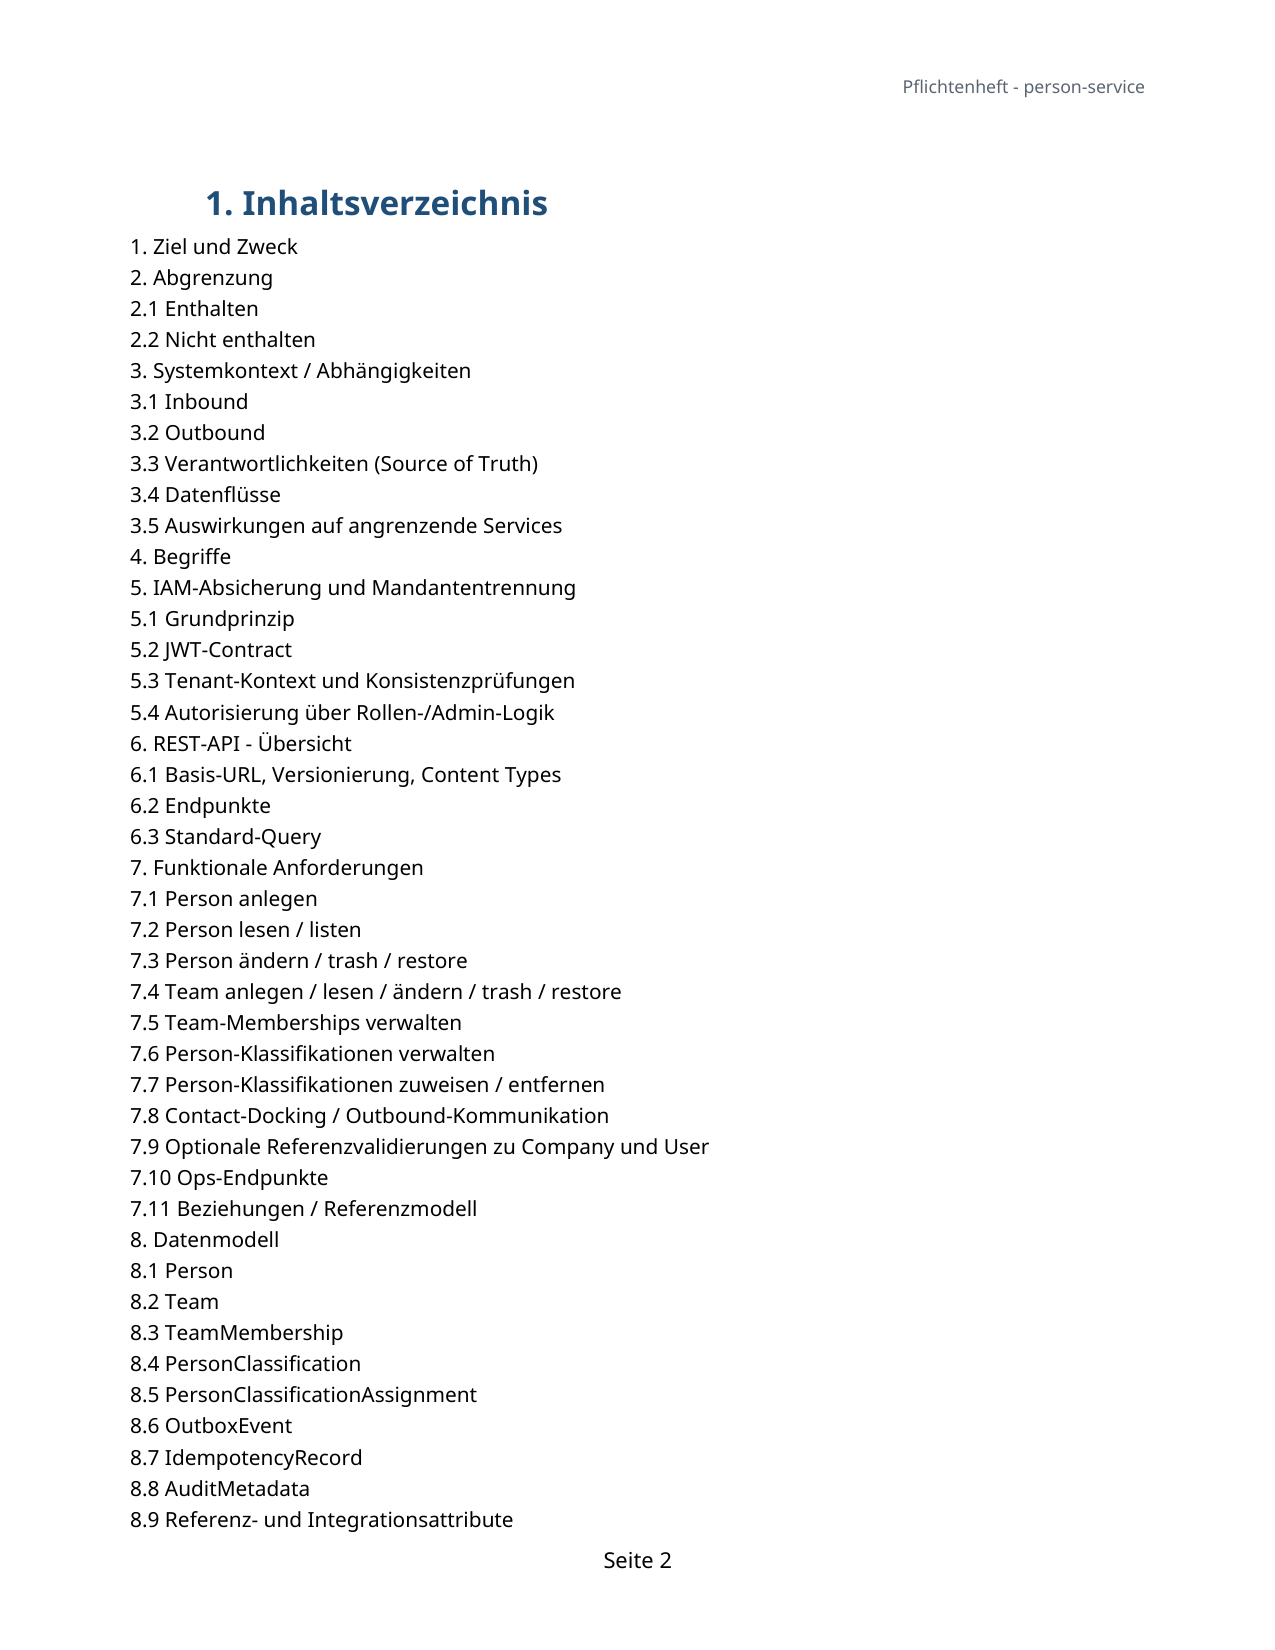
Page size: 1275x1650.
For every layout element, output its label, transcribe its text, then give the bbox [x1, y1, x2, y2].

text 5.2 JWT-Contract [130, 636, 1145, 664]
text 2.2 Nicht enthalten [130, 325, 1145, 354]
text 7.10 Ops-Endpunkte [130, 1163, 1145, 1192]
text 3.1 Inbound [130, 387, 1145, 416]
text 7.5 Team-Memberships verwalten [130, 1008, 1145, 1037]
text 8.9 Referenz- und Integrationsattribute [130, 1505, 1145, 1533]
text 7.2 Person lesen / listen [130, 915, 1145, 943]
text 2.1 Enthalten [130, 294, 1145, 323]
subtitle Inhaltsverzeichnis [205, 180, 1145, 225]
text 8.3 TeamMembership [130, 1318, 1145, 1347]
text 5.1 Grundprinzip [130, 604, 1145, 633]
text 7.1 Person anlegen [130, 884, 1145, 912]
text 6.2 Endpunkte [130, 791, 1145, 819]
text 7.7 Person-Klassifikationen zuweisen / entfernen [130, 1070, 1145, 1099]
text 6. REST-API - Übersicht [130, 729, 1145, 757]
text 7.3 Person ändern / trash / restore [130, 946, 1145, 974]
text 3.2 Outbound [130, 418, 1145, 447]
text 6.3 Standard-Query [130, 822, 1145, 850]
text 5. IAM-Absicherung und Mandantentrennung [130, 573, 1145, 602]
text 8.6 OutboxEvent [130, 1412, 1145, 1440]
text 6.1 Basis-URL, Versionierung, Content Types [130, 760, 1145, 788]
text 8.1 Person [130, 1256, 1145, 1285]
text 1. Ziel und Zweck [130, 232, 1145, 261]
text 8.7 IdempotencyRecord [130, 1443, 1145, 1471]
text 3.3 Verantwortlichkeiten (Source of Truth) [130, 449, 1145, 478]
text 2. Abgrenzung [130, 263, 1145, 292]
text 7.9 Optionale Referenzvalidierungen zu Company und User [130, 1132, 1145, 1161]
text 3. Systemkontext / Abhängigkeiten [130, 356, 1145, 385]
text 5.4 Autorisierung über Rollen-/Admin-Logik [130, 698, 1145, 726]
text 7.4 Team anlegen / lesen / ändern / trash / restore [130, 977, 1145, 1006]
text 8.5 PersonClassificationAssignment [130, 1381, 1145, 1409]
text 7.6 Person-Klassifikationen verwalten [130, 1039, 1145, 1068]
text 8.2 Team [130, 1287, 1145, 1316]
text 8.8 AuditMetadata [130, 1474, 1145, 1502]
text 8.4 PersonClassification [130, 1349, 1145, 1378]
text 7.8 Contact-Docking / Outbound-Kommunikation [130, 1101, 1145, 1130]
text 3.4 Datenflüsse [130, 480, 1145, 509]
text 8. Datenmodell [130, 1225, 1145, 1254]
text 3.5 Auswirkungen auf angrenzende Services [130, 511, 1145, 540]
text 5.3 Tenant-Kontext und Konsistenzprüfungen [130, 667, 1145, 695]
text 4. Begriffe [130, 542, 1145, 571]
text 7.11 Beziehungen / Referenzmodell [130, 1194, 1145, 1223]
text 7. Funktionale Anforderungen [130, 853, 1145, 881]
